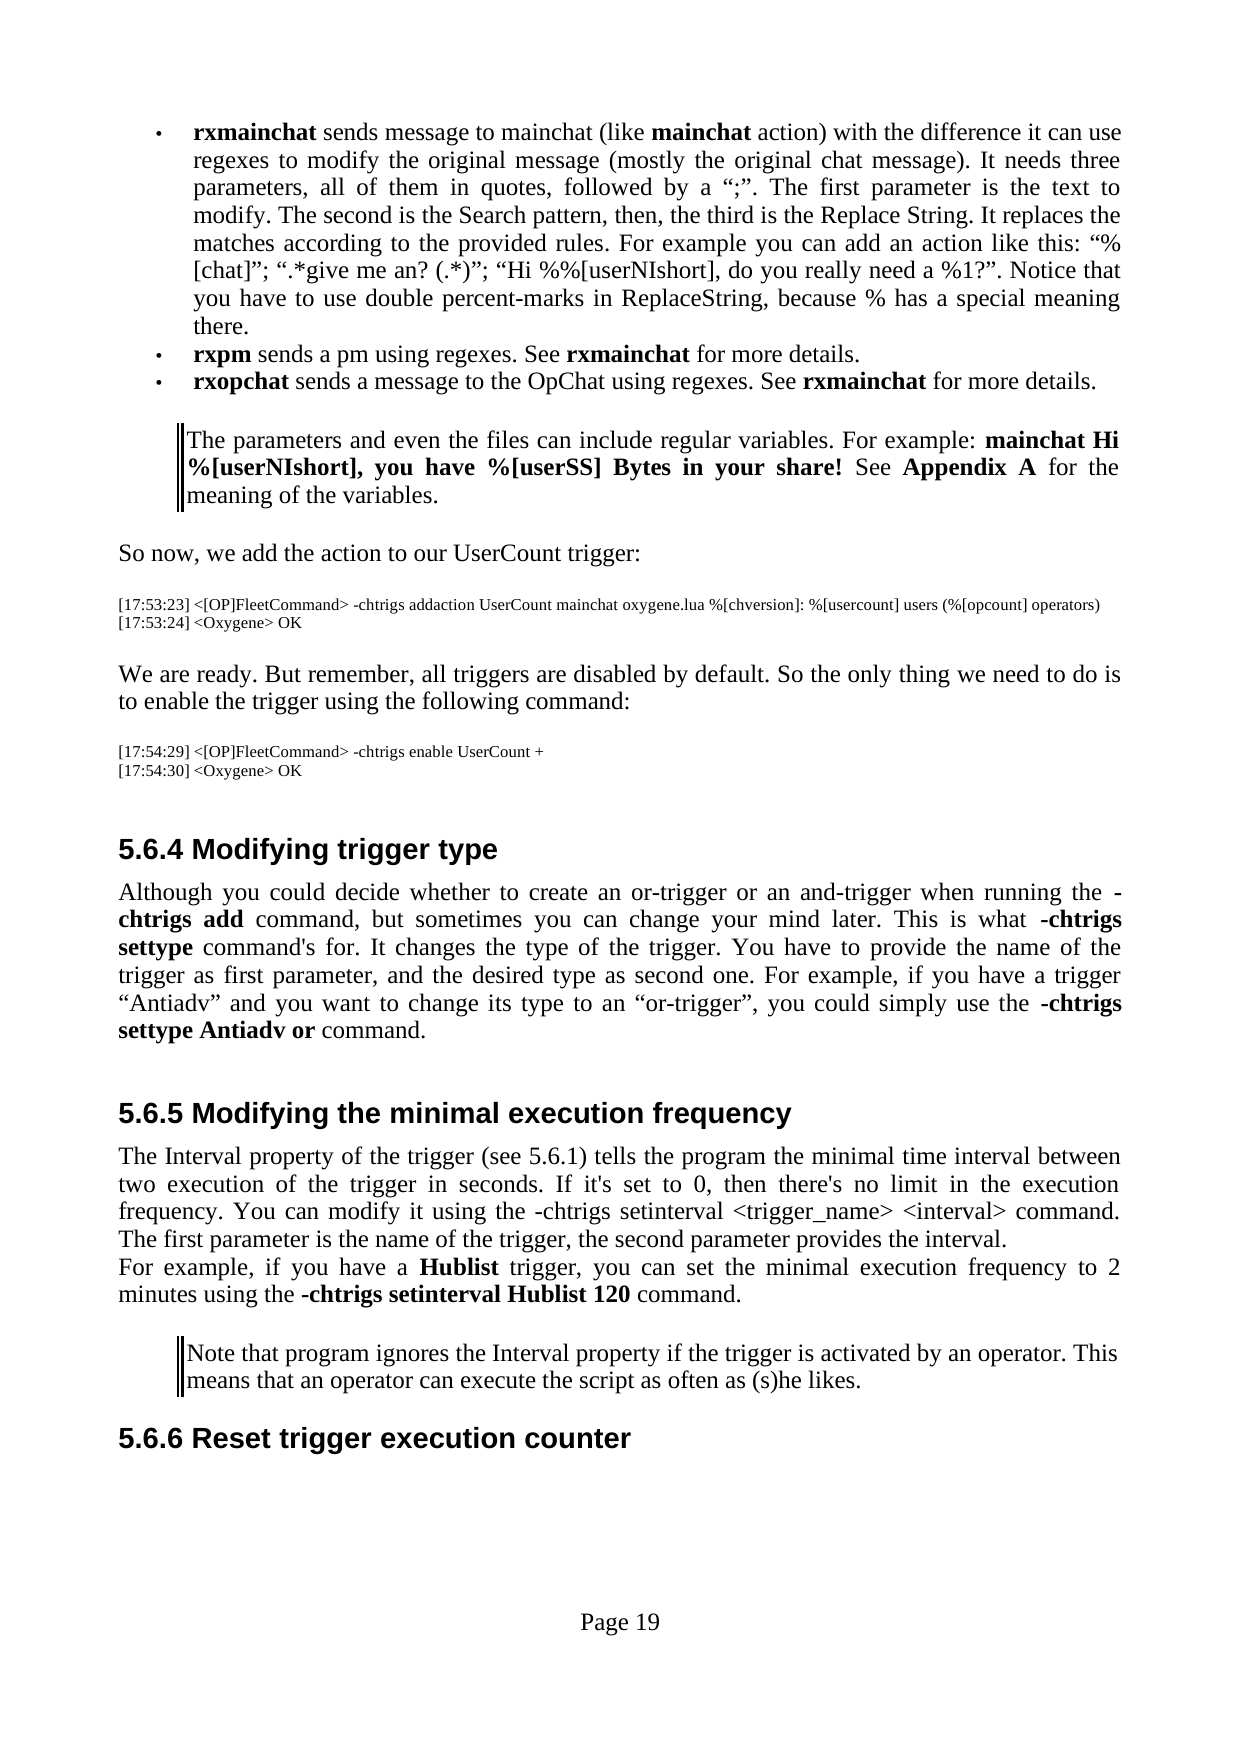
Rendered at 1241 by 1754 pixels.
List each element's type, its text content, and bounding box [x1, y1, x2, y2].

text For example, if you have a Hublist trigger, you can set the minimal execution frequency to 2 minutes using the -chtrigs setinterval Hublist 120 command. [118, 1253, 1122, 1308]
text The Interval property of the trigger (see 5.6.1) tells the program the minimal time interval between two execution of the trigger in seconds. If it's set to 0, then there's no limit in the execution frequency. You can modify it using the -chtrigs setinterval <trigger_name> <interval> command. The first parameter is the name of the trigger, the second parameter provides the interval. [118, 1142, 1122, 1253]
list rxopchat sends a message to the OpChat using regexes. See rxmainchat for more details. [156, 367, 1122, 395]
subtitle 5.6.4 Modifying trigger type [118, 833, 1122, 865]
text So now, we add the action to our UserCount trigger: [118, 539, 1122, 567]
list rxpm sends a pm using regexes. See rxmainchat for more details. [156, 340, 1122, 367]
subtitle 5.6.5 Modifying the minimal execution frequency [118, 1097, 1122, 1129]
text Although you could decide whether to create an or-trigger or an and-trigger when running the -chtrigs add command, but sometimes you can change your mind later. This is what -chtrigs settype command's for. It changes the type of the trigger. You have to provide the name of the trigger as first parameter, and the desired type as second one. For example, if you have a trigger “Antiadv” and you want to change its type to an “or-trigger”, you could simply use the -chtrigs settype Antiadv or command. [118, 878, 1122, 1044]
text [17:53:23] <[OP]FleetCommand> -chtrigs addaction UserCount mainchat oxygene.lua %[chversion]: %[usercount] users (%[opcount] operators) [118, 595, 1122, 613]
text We are ready. But remember, all triggers are disabled by default. So the only thing we need to do is to enable the trigger using the following command: [118, 660, 1122, 715]
text Note that program ignores the Interval property if the trigger is activated by an operator. This means that an operator can execute the script as often as (s)he likes. [184, 1336, 1122, 1397]
text [17:54:30] <Oxygene> OK [118, 761, 1122, 780]
text [17:53:24] <Oxygene> OK [118, 613, 1122, 632]
subtitle 5.6.6 Reset trigger execution counter [118, 1422, 1122, 1455]
text The parameters and even the files can include regular variables. For example: mainchat Hi %[userNIshort], you have %[userSS] Bytes in your share! See Appendix A for the meaning of the variables. [184, 423, 1122, 512]
list rxmainchat sends message to mainchat (like mainchat action) with the difference it can use regexes to modify the original message (mostly the original chat message). It needs three parameters, all of them in quotes, followed by a “;”. The first parameter is the text to modify. The second is the Search pattern, then, the third is the Replace String. It replaces the matches according to the provided rules. For example you can add an action like this: “%[chat]”; “.*give me an? (.*)”; “Hi %%[userNIshort], do you really need a %1?”. Notice that you have to use double percent-marks in ReplaceString, because % has a special meaning there. [156, 118, 1122, 340]
text [17:54:29] <[OP]FleetCommand> -chtrigs enable UserCount + [118, 743, 1122, 761]
